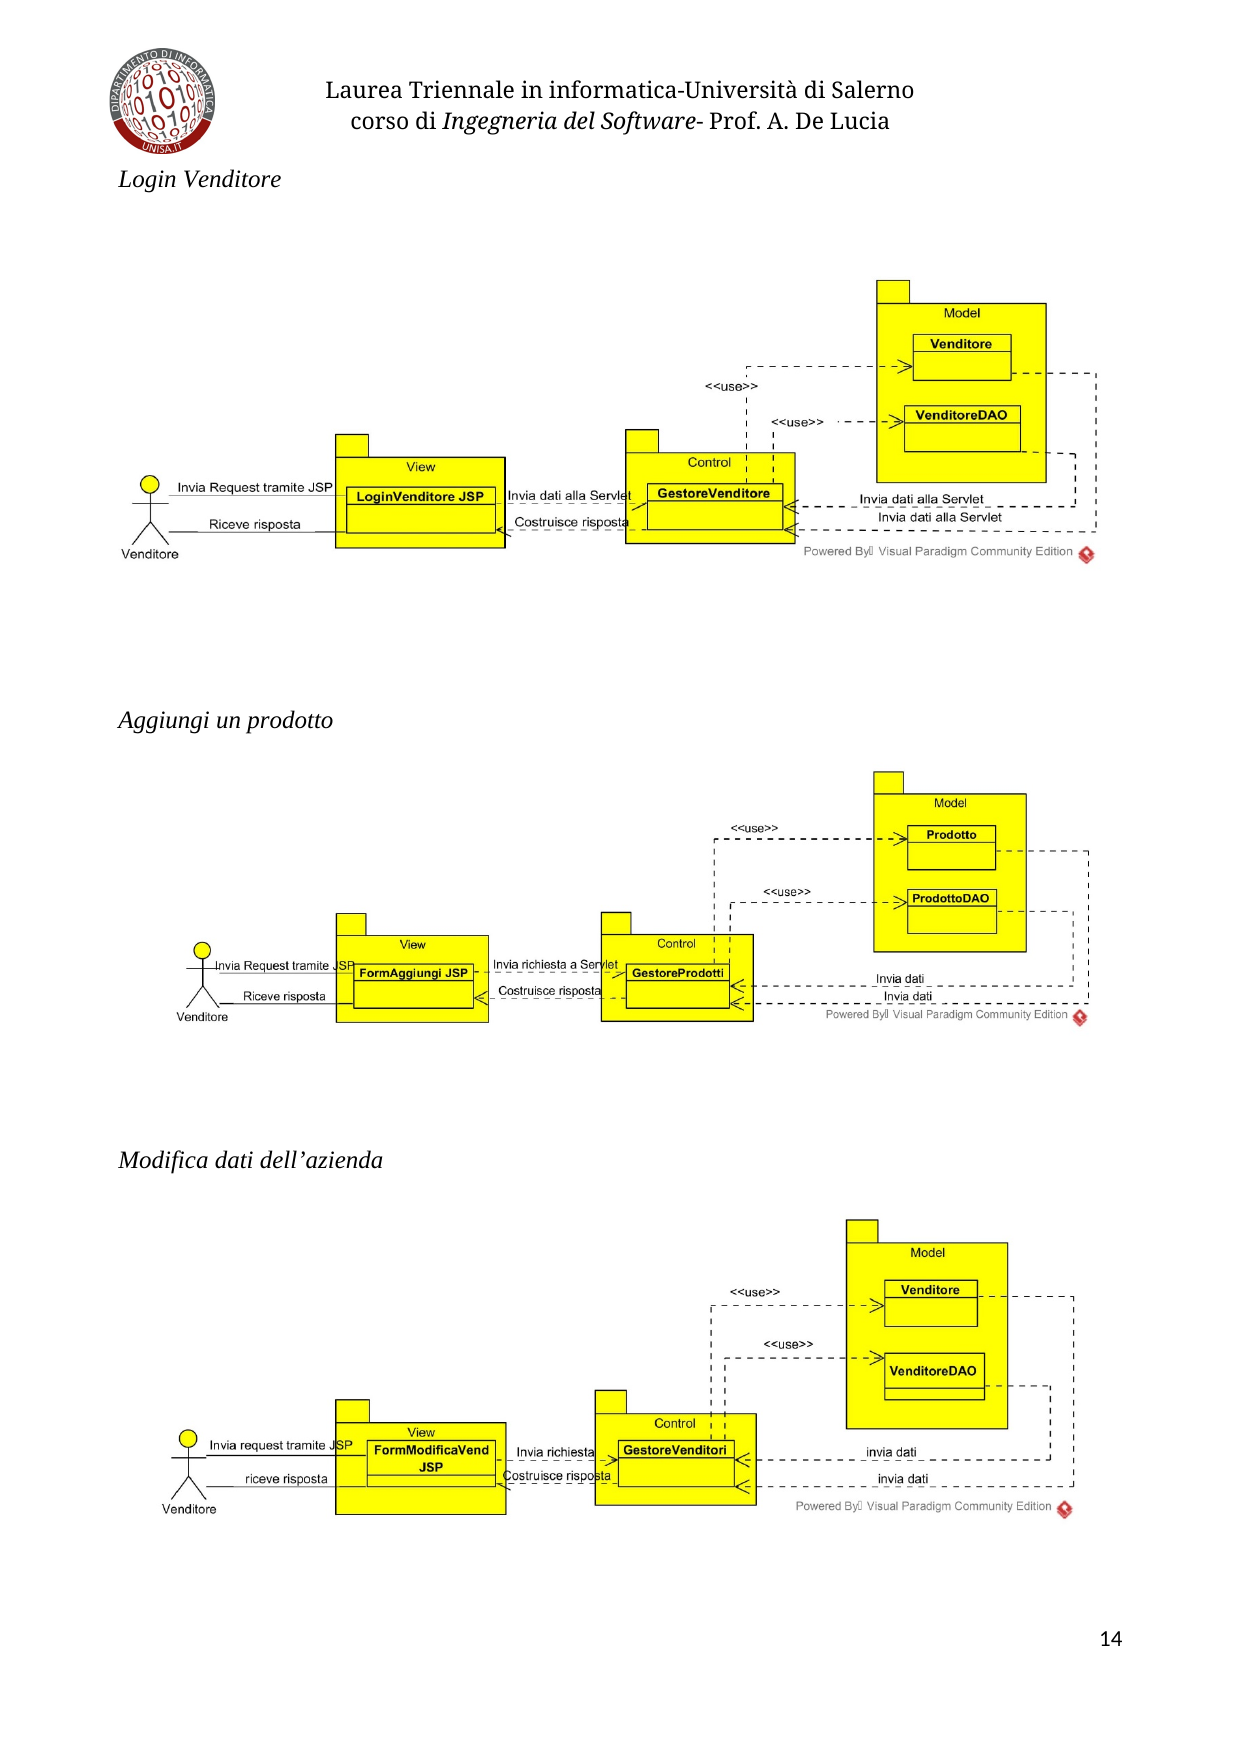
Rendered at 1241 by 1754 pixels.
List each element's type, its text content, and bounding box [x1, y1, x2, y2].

text Modifica dati dell’azienda [118, 1145, 1122, 1173]
text Login Venditore [118, 164, 1122, 193]
text Aggiungi un prodotto [118, 705, 1122, 734]
